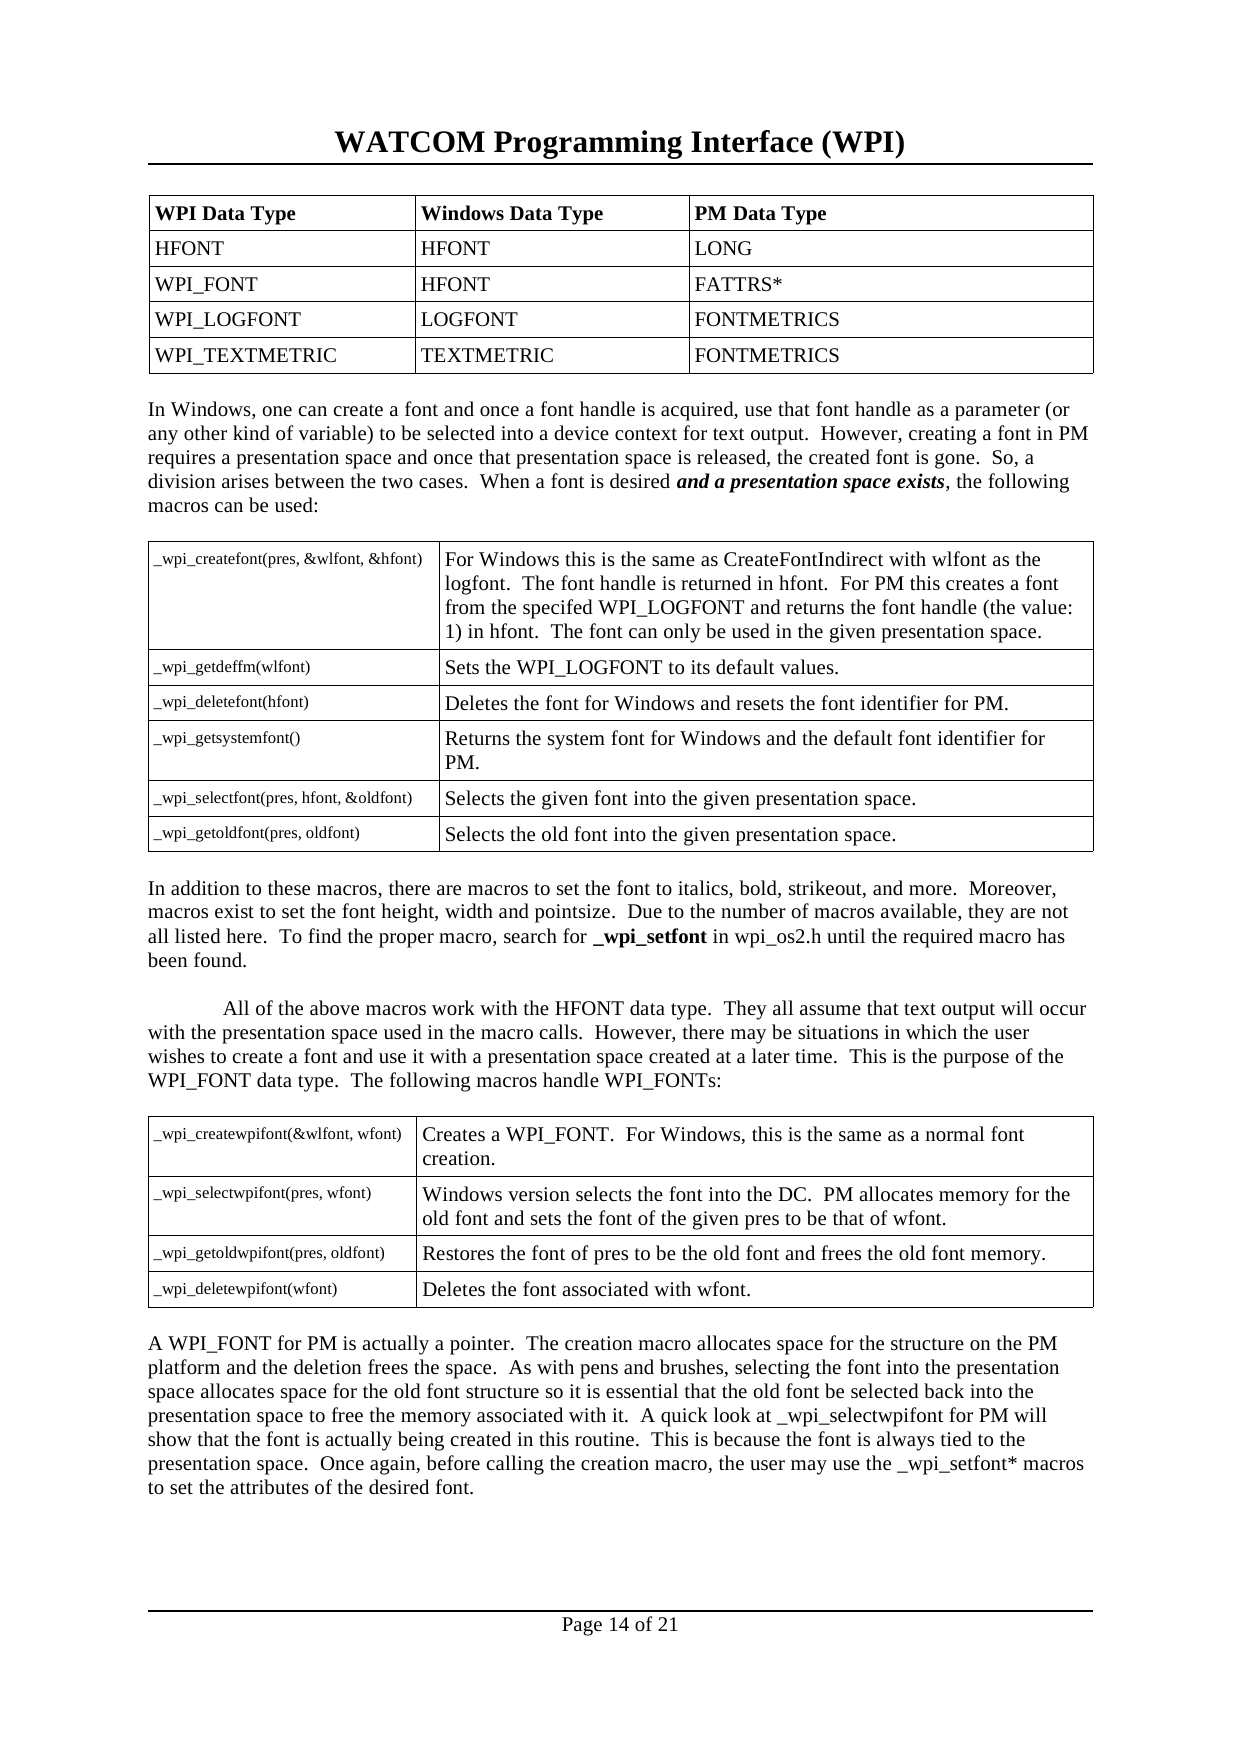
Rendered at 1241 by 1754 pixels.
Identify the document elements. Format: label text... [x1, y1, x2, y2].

table_header _wpi_createwpifont(&wlfont, wfont) [149, 1117, 416, 1176]
table_cell FONTMETRICS [690, 338, 1093, 373]
text A WPI_FONT for PM is actually a pointer. The creation macro allocates space for the structure on the PM platform and the deletion frees the space. As with pens and brushes, selecting the font into the presentation space allocates space for the old font structure so it is essential that the old font be selected back into the presentation space to free the memory associated with it. A quick look at _wpi_selectwpifont for PM will show that the font is actually being created in this routine. This is because the font is always tied to the presentation space. Once again, before calling the creation macro, the user may use the _wpi_setfont* macros to set the attributes of the desired font. [148, 1331, 1093, 1499]
table_cell _wpi_selectfont(pres, hfont, &oldfont) [149, 781, 439, 816]
table_cell Selects the given font into the given presentation space. [440, 781, 1093, 816]
table_header PM Data Type [690, 196, 1093, 230]
table_cell _wpi_deletewpifont(wfont) [149, 1272, 416, 1307]
table_header Creates a WPI_FONT. For Windows, this is the same as a normal font creation. [417, 1117, 1093, 1176]
table_cell _wpi_getsystemfont() [149, 721, 439, 780]
table_cell _wpi_getoldfont(pres, oldfont) [149, 817, 439, 851]
table_cell _wpi_getoldwpifont(pres, oldfont) [149, 1236, 416, 1271]
table_cell Selects the old font into the given presentation space. [440, 817, 1093, 851]
table_cell FATTRS* [690, 267, 1093, 301]
table_cell Deletes the font for Windows and resets the font identifier for PM. [440, 686, 1093, 720]
table_cell Restores the font of pres to be the old font and frees the old font memory. [417, 1236, 1093, 1271]
table_cell Returns the system font for Windows and the default font identifier for PM. [440, 721, 1093, 780]
table_cell WPI_LOGFONT [150, 302, 415, 337]
table_cell _wpi_getdeffm(wlfont) [149, 650, 439, 684]
table_cell LONG [690, 231, 1093, 266]
table_cell Sets the WPI_LOGFONT to its default values. [440, 650, 1093, 684]
table_cell HFONT [416, 267, 689, 301]
table_cell _wpi_selectwpifont(pres, wfont) [149, 1177, 416, 1235]
table_header WPI Data Type [150, 196, 415, 230]
table_cell HFONT [150, 231, 415, 266]
table_header _wpi_createfont(pres, &wlfont, &hfont) [149, 542, 439, 649]
text In Windows, one can create a font and once a font handle is acquired, use that font handle as a parameter (or any other kind of variable) to be selected into a device context for text output. However, creating a font in PM requires a presentation space and once that presentation space is released, the created font is gone. So, a division arises between the two cases. When a font is desired and a presentation space exists, the following macros can be used: [148, 397, 1093, 517]
text In addition to these macros, there are macros to set the font to italics, bold, strikeout, and more. Moreover, macros exist to set the font height, width and pointsize. Due to the number of macros available, they are not all listed here. To find the proper macro, search for _wpi_setfont in wpi_os2.h until the required macro has been found. [148, 875, 1093, 972]
table_cell WPI_FONT [150, 267, 415, 301]
table_cell Windows version selects the font into the DC. PM allocates memory for the old font and sets the font of the given pres to be that of wfont. [417, 1177, 1093, 1235]
table_cell WPI_TEXTMETRIC [150, 338, 415, 373]
table_header For Windows this is the same as CreateFontIndirect with wlfont as the logfont. The font handle is returned in hfont. For PM this creates a font from the specifed WPI_LOGFONT and returns the font handle (the value: 1) in hfont. The font can only be used in the given presentation space. [440, 542, 1093, 649]
table_cell Deletes the font associated with wfont. [417, 1272, 1093, 1307]
table_cell LOGFONT [416, 302, 689, 337]
table_cell FONTMETRICS [690, 302, 1093, 337]
table_cell TEXTMETRIC [416, 338, 689, 373]
table_cell HFONT [416, 231, 689, 266]
table_header Windows Data Type [416, 196, 689, 230]
text All of the above macros work with the HFONT data type. They all assume that text output will occur with the presentation space used in the macro calls. However, there may be situations in which the user wishes to create a font and use it with a presentation space created at a later time. This is the purpose of the WPI_FONT data type. The following macros handle WPI_FONTs: [148, 996, 1093, 1092]
table_cell _wpi_deletefont(hfont) [149, 686, 439, 720]
